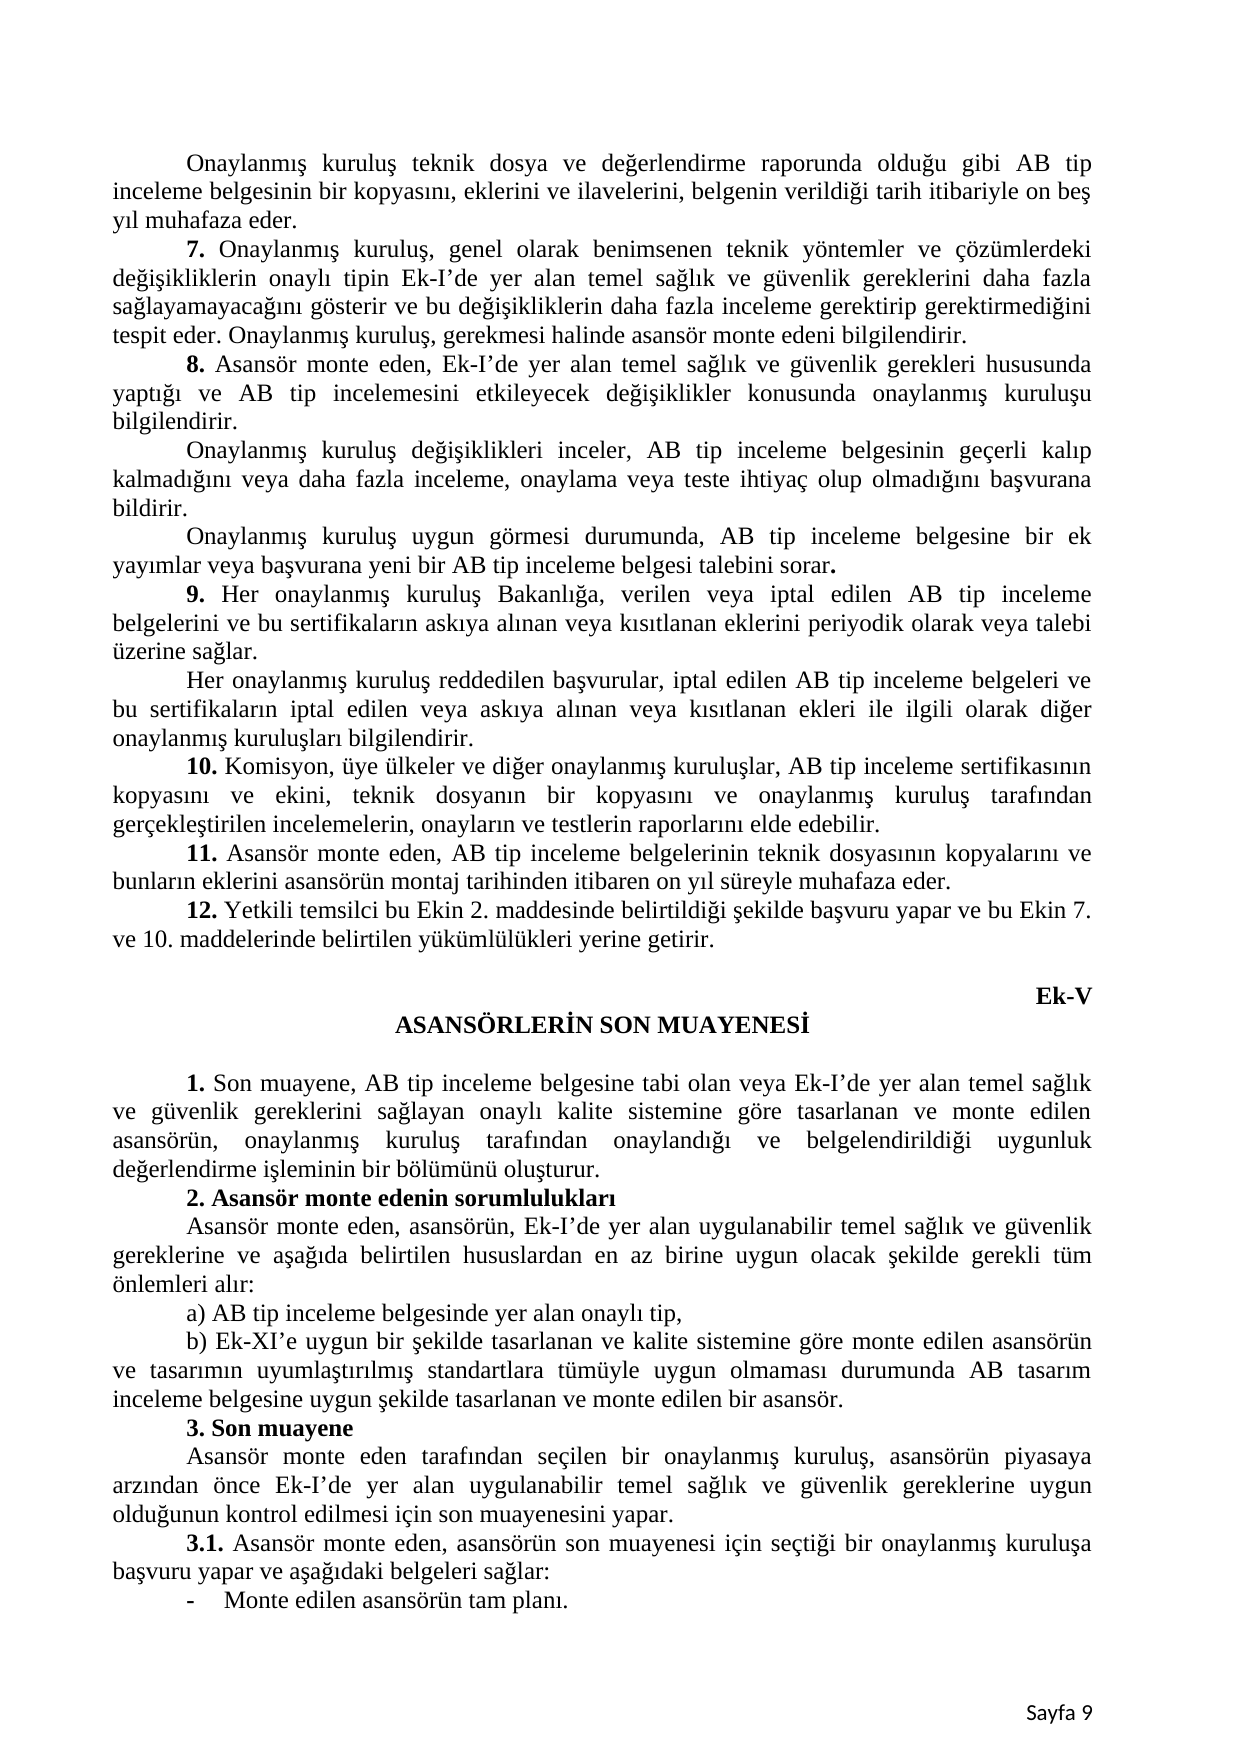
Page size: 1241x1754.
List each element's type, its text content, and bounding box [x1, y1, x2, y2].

text Onaylanmış kuruluş uygun görmesi durumunda, AB tip inceleme belgesine bir ek yayımlar veya başvurana yeni bir AB tip inceleme belgesi talebini sorar. [112, 521, 1092, 579]
text Asansör monte eden tarafından seçilen bir onaylanmış kuruluş, asansörün piyasaya arzından önce Ek-I’de yer alan uygulanabilir temel sağlık ve güvenlik gereklerine uygun olduğunun kontrol edilmesi için son muayenesini yapar. [112, 1441, 1092, 1528]
text 2. Asansör monte edenin sorumlulukları [112, 1183, 1092, 1211]
list Monte edilen asansörün tam planı. [186, 1585, 1092, 1614]
text 12. Yetkili temsilci bu Ekin 2. maddesinde belirtildiği şekilde başvuru yapar ve bu Ekin 7. ve 10. maddelerinde belirtilen yükümlülükleri yerine getirir. [112, 895, 1092, 953]
text Her onaylanmış kuruluş reddedilen başvurular, iptal edilen AB tip inceleme belgeleri ve bu sertifikaların iptal edilen veya askıya alınan veya kısıtlanan ekleri ile ilgili olarak diğer onaylanmış kuruluşları bilgilendirir. [112, 665, 1092, 751]
text Asansör monte eden, asansörün, Ek-I’de yer alan uygulanabilir temel sağlık ve güvenlik gereklerine ve aşağıda belirtilen hususlardan en az birine uygun olacak şekilde gerekli tüm önlemleri alır: [112, 1211, 1092, 1298]
text 7. Onaylanmış kuruluş, genel olarak benimsenen teknik yöntemler ve çözümlerdeki değişikliklerin onaylı tipin Ek-I’de yer alan temel sağlık ve güvenlik gereklerini daha fazla sağlayamayacağını gösterir ve bu değişikliklerin daha fazla inceleme gerektirip gerektirmediğini tespit eder. Onaylanmış kuruluş, gerekmesi halinde asansör monte edeni bilgilendirir. [112, 234, 1092, 349]
text Onaylanmış kuruluş teknik dosya ve değerlendirme raporunda olduğu gibi AB tip inceleme belgesinin bir kopyasını, eklerini ve ilavelerini, belgenin verildiği tarih itibariyle on beş yıl muhafaza eder. [112, 148, 1092, 234]
text 11. Asansör monte eden, AB tip inceleme belgelerinin teknik dosyasının kopyalarını ve bunların eklerini asansörün montaj tarihinden itibaren on yıl süreyle muhafaza eder. [112, 838, 1092, 895]
text Ek-V [112, 981, 1092, 1010]
text a) AB tip inceleme belgesinde yer alan onaylı tip, [112, 1298, 1092, 1326]
text 10. Komisyon, üye ülkeler ve diğer onaylanmış kuruluşlar, AB tip inceleme sertifikasının kopyasını ve ekini, teknik dosyanın bir kopyasını ve onaylanmış kuruluş tarafından gerçekleştirilen incelemelerin, onayların ve testlerin raporlarını elde edebilir. [112, 751, 1092, 838]
text 3. Son muayene [112, 1413, 1092, 1441]
text 3.1. Asansör monte eden, asansörün son muayenesi için seçtiği bir onaylanmış kuruluşa başvuru yapar ve aşağıdaki belgeleri sağlar: [112, 1528, 1092, 1585]
text b) Ek-XI’e uygun bir şekilde tasarlanan ve kalite sistemine göre monte edilen asansörün ve tasarımın uyumlaştırılmış standartlara tümüyle uygun olmaması durumunda AB tasarım inceleme belgesine uygun şekilde tasarlanan ve monte edilen bir asansör. [112, 1326, 1092, 1413]
text 9. Her onaylanmış kuruluş Bakanlığa, verilen veya iptal edilen AB tip inceleme belgelerini ve bu sertifikaların askıya alınan veya kısıtlanan eklerini periyodik olarak veya talebi üzerine sağlar. [112, 579, 1092, 665]
text 1. Son muayene, AB tip inceleme belgesine tabi olan veya Ek-I’de yer alan temel sağlık ve güvenlik gereklerini sağlayan onaylı kalite sistemine göre tasarlanan ve monte edilen asansörün, onaylanmış kuruluş tarafından onaylandığı ve belgelendirildiği uygunluk değerlendirme işleminin bir bölümünü oluşturur. [112, 1068, 1092, 1183]
text ASANSÖRLERİN SON MUAYENESİ [112, 1010, 1092, 1039]
text Onaylanmış kuruluş değişiklikleri inceler, AB tip inceleme belgesinin geçerli kalıp kalmadığını veya daha fazla inceleme, onaylama veya teste ihtiyaç olup olmadığını başvurana bildirir. [112, 435, 1092, 521]
text 8. Asansör monte eden, Ek-I’de yer alan temel sağlık ve güvenlik gerekleri hususunda yaptığı ve AB tip incelemesini etkileyecek değişiklikler konusunda onaylanmış kuruluşu bilgilendirir. [112, 349, 1092, 435]
